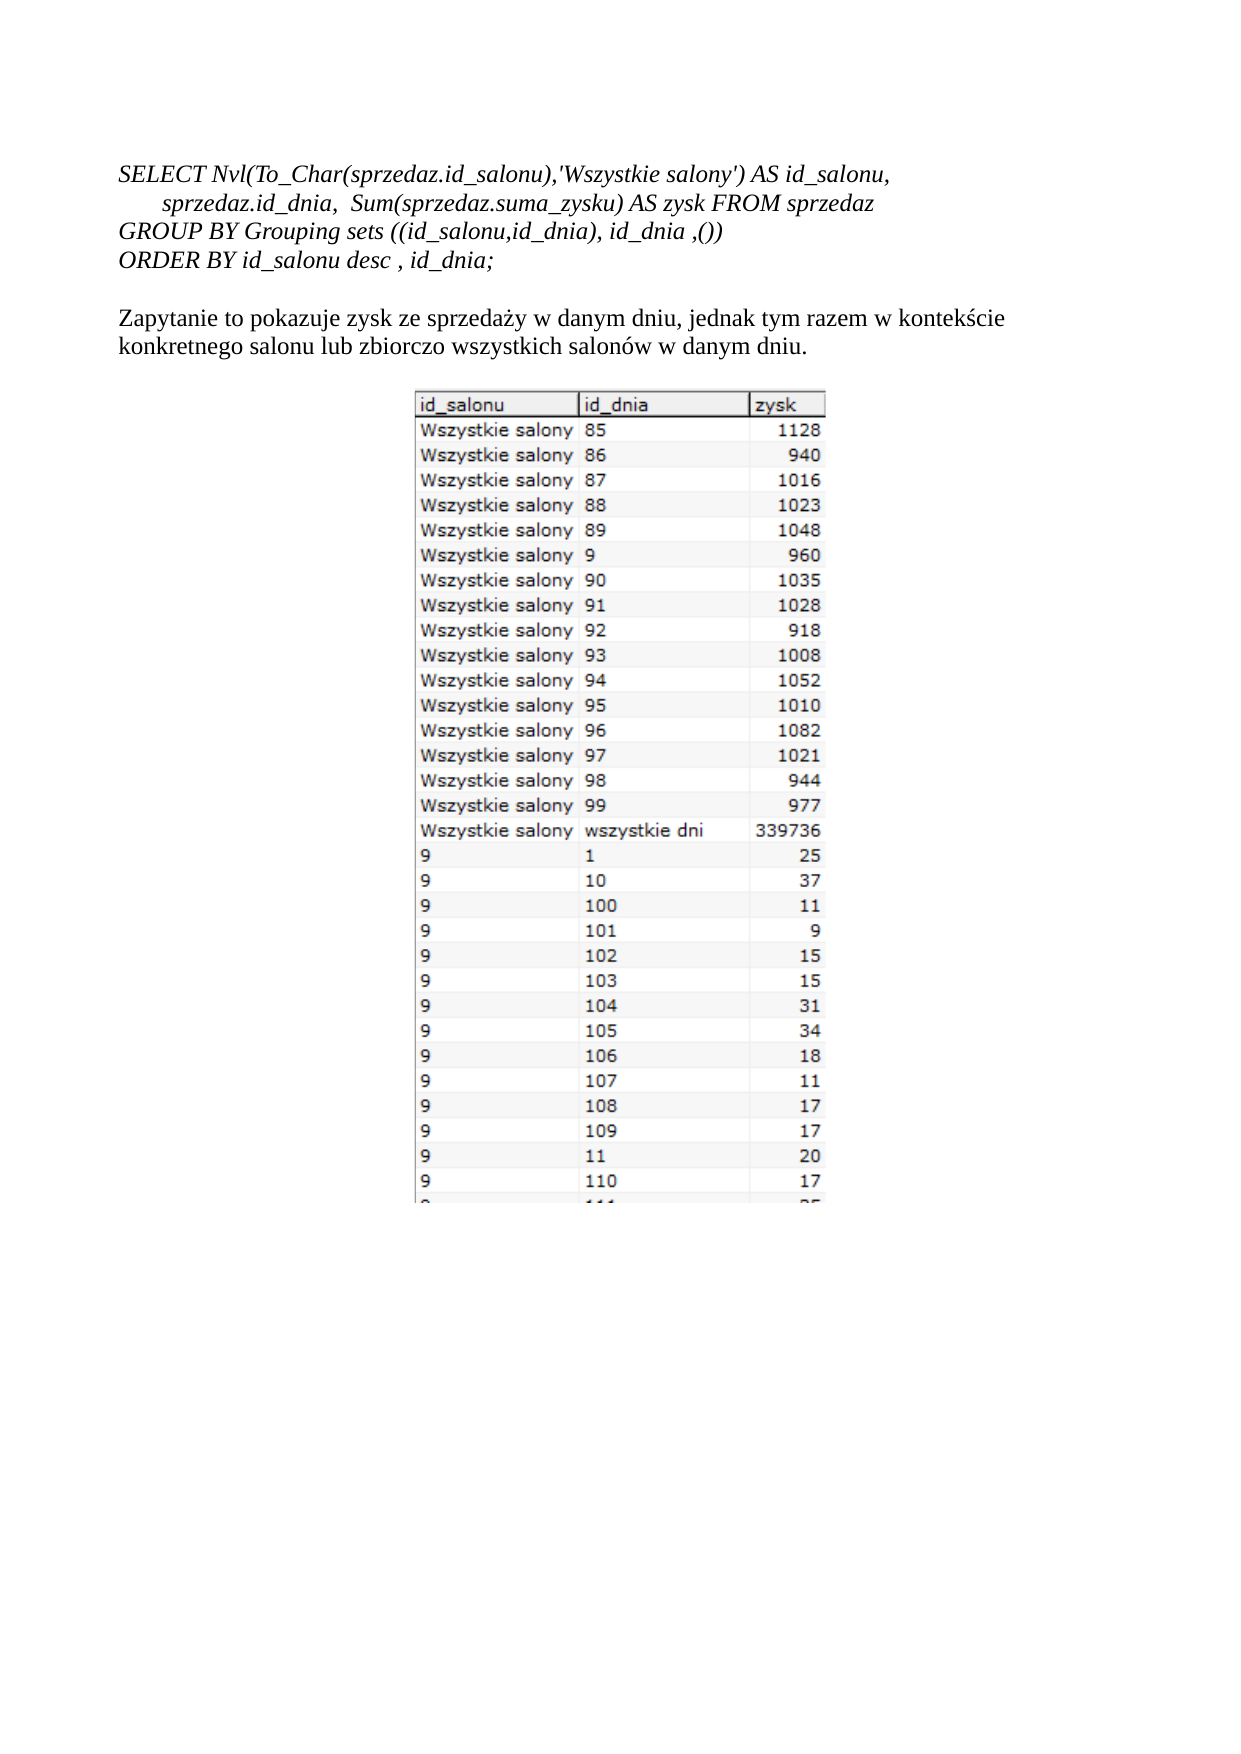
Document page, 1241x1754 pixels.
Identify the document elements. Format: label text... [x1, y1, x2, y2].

text GROUP BY Grouping sets ((id_salonu,id_dnia), id_dnia ,()) [118, 216, 1122, 245]
text Zapytanie to pokazuje zysk ze sprzedaży w danym dniu, jednak tym razem w kontekście konkretnego salonu lub zbiorczo wszystkich salonów w danym dniu. [118, 303, 1122, 360]
text sprzedaz.id_dnia, Sum(sprzedaz.suma_zysku) AS zysk FROM sprzedaz [118, 188, 1122, 216]
picture [414, 388, 826, 1203]
text SELECT Nvl(To_Char(sprzedaz.id_salonu),'Wszystkie salony') AS id_salonu, [118, 159, 1122, 188]
text ORDER BY id_salonu desc , id_dnia; [118, 245, 1122, 274]
